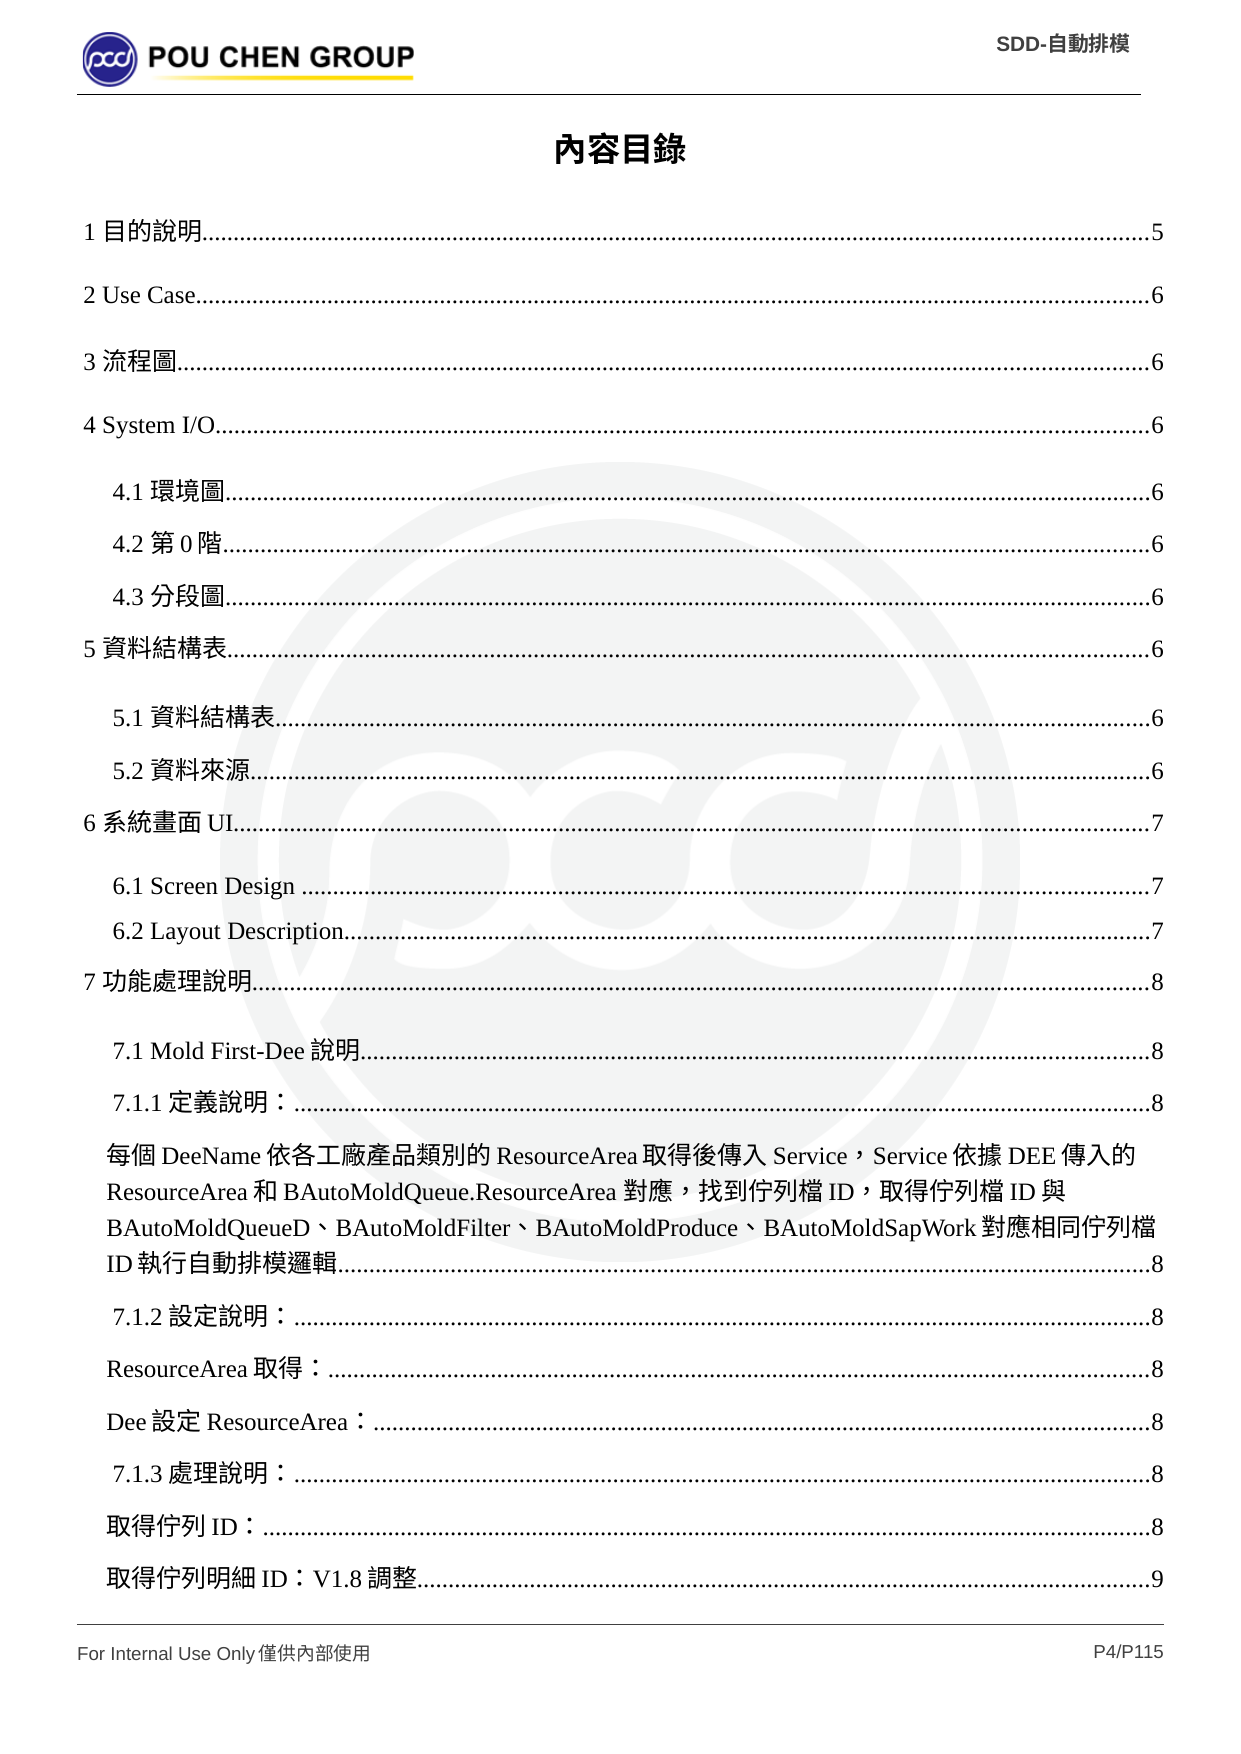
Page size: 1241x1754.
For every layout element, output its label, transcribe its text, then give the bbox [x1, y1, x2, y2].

text Dee設定ResourceArea： 8 [106, 1401, 1163, 1438]
text 取得佇列ID： 8 [106, 1506, 1163, 1543]
text 5.1 資料結構表 6 [106, 698, 1163, 734]
text 6.2 Layout Description 7 [106, 916, 1163, 945]
text 3 流程圖 6 [77, 341, 1163, 378]
text 7 功能處理說明 8 [77, 961, 1163, 998]
text 6 系統畫面UI 7 [77, 803, 1163, 839]
picture [220, 508, 1021, 524]
picture [220, 839, 1021, 871]
picture [220, 462, 1021, 471]
text 7.1.1 定義說明： 8 [106, 1083, 1163, 1119]
picture [220, 613, 1021, 629]
text 取得佇列明細ID：V1.8調整 9 [106, 1559, 1163, 1595]
text 7.1.2 設定說明： 8 [106, 1296, 1163, 1333]
picture [220, 734, 1021, 750]
text 4.1 環境圖 6 [106, 471, 1163, 508]
subtitle 內容目錄 [77, 123, 1163, 171]
text 5 資料結構表 6 [77, 629, 1163, 665]
text 5.2 資料來源 6 [106, 750, 1163, 786]
picture [220, 560, 1021, 576]
picture [220, 900, 1021, 916]
text 7.1.3 處理說明： 8 [106, 1454, 1163, 1490]
text 每個DeeName依各工廠產品類別的ResourceArea取得後傳入Service，Service依據DEE傳入的ResourceArea和BAutoMoldQueue.ResourceArea 對應，找到佇列檔ID，取得佇列檔ID與BAutoMoldQueueD、BAutoMoldFilter、BAutoMoldProduce、BAutoMoldSapWork對應相同佇列檔ID執行自動排模邏輯 8 [106, 1135, 1163, 1280]
text 1 目的說明 5 [77, 211, 1163, 248]
picture [220, 1066, 1021, 1083]
text ResourceArea取得： 8 [106, 1349, 1163, 1385]
picture [220, 998, 1021, 1030]
text 4 System I/O 6 [77, 410, 1163, 439]
picture [82, 32, 414, 87]
picture [220, 665, 1021, 698]
picture [220, 786, 1021, 803]
text 4.3 分段圖 6 [106, 576, 1163, 613]
text 4.2 第0階 6 [106, 524, 1163, 560]
picture [220, 945, 1021, 961]
text 2 Use Case 6 [77, 280, 1163, 309]
picture [220, 1119, 1021, 1135]
text 6.1 Screen Design 7 [106, 871, 1163, 900]
text 7.1 Mold First-Dee說明 8 [106, 1030, 1163, 1066]
